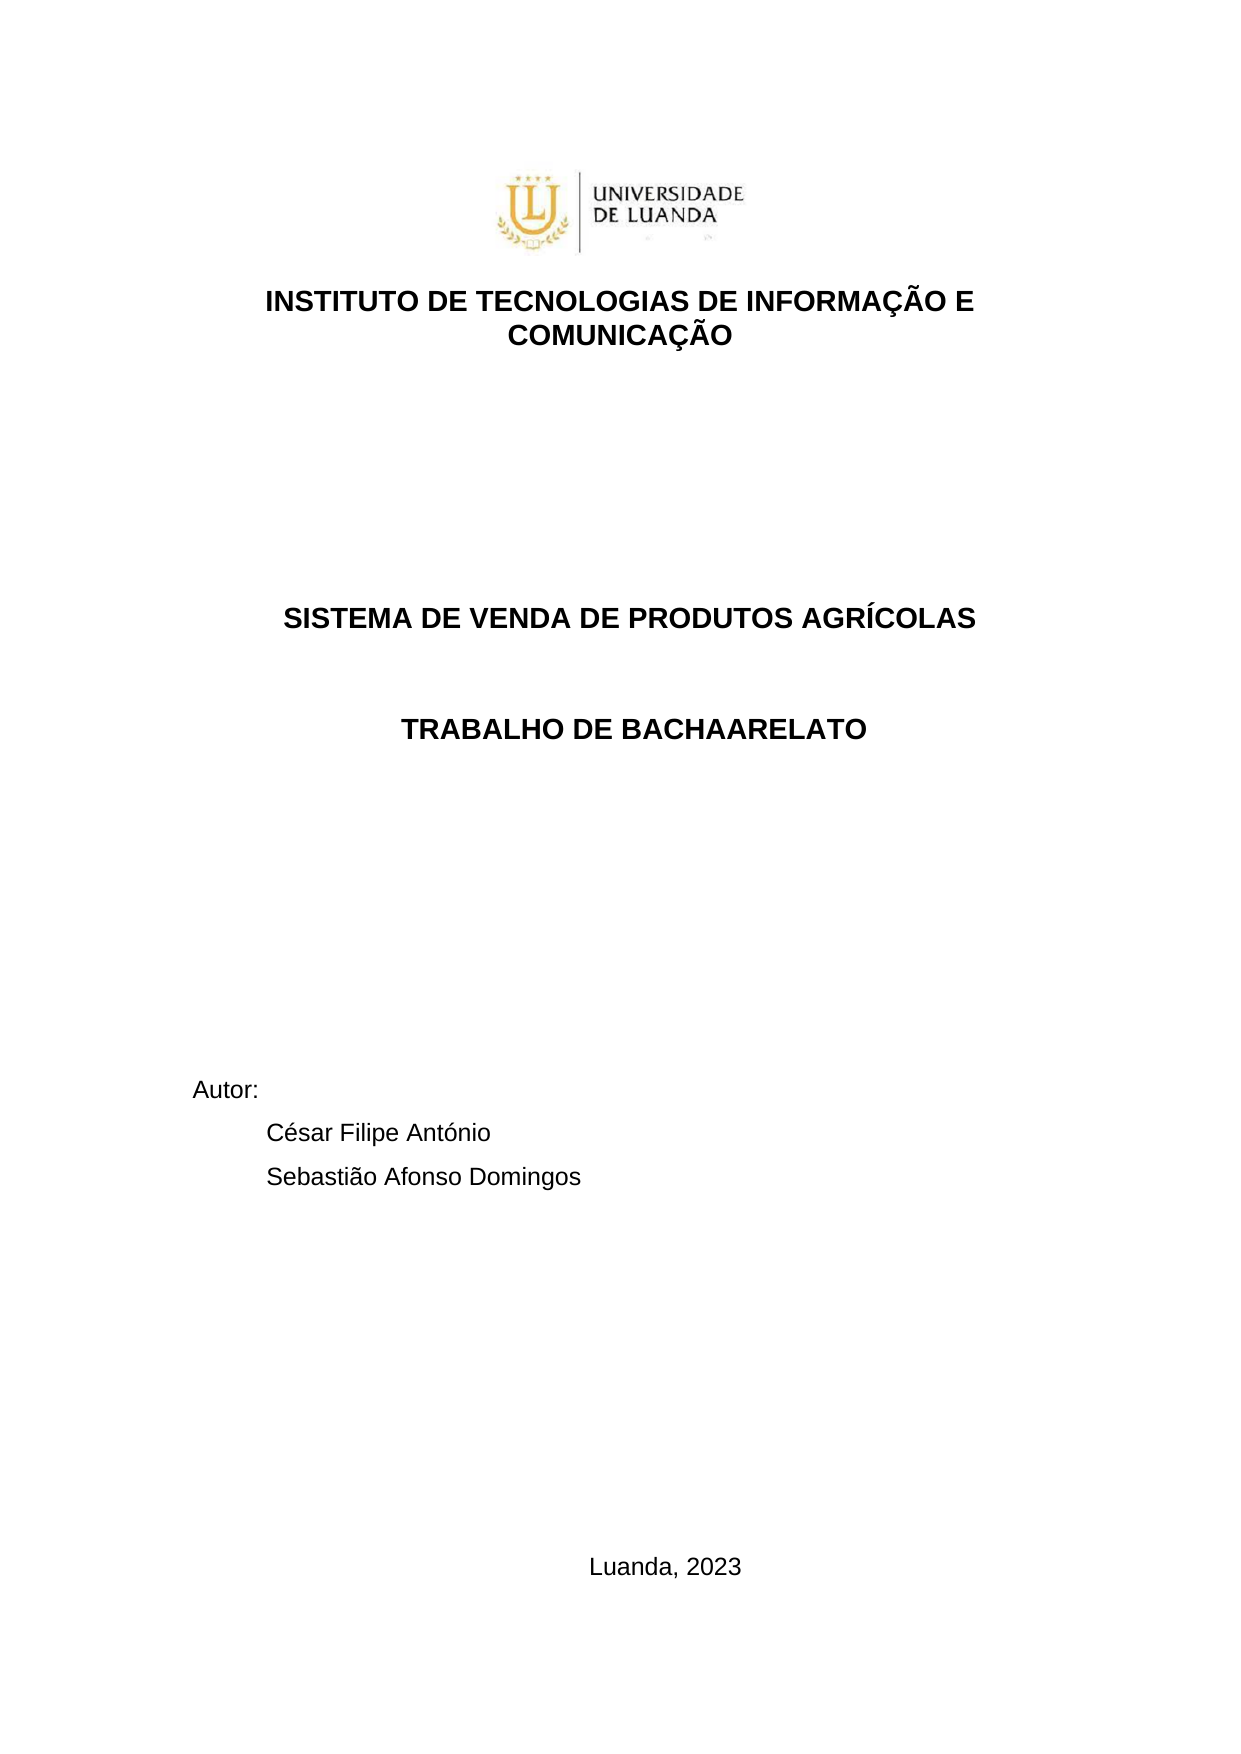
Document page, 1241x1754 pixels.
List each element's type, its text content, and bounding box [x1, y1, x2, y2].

text INSTITUTO DE TECNOLOGIAS DE INFORMAÇÃO E COMUNICAÇÃO [177, 284, 1063, 352]
text César Filipe António [192, 1118, 742, 1147]
text Luanda, 2023 [192, 1552, 742, 1581]
text TRABALHO DE BACHAARELATO [226, 712, 1042, 746]
text Sebastião Afonso Domingos [192, 1161, 742, 1190]
text SISTEMA DE VENDA DE PRODUTOS AGRÍCOLAS [226, 602, 1042, 635]
text Autor: [192, 1075, 742, 1104]
